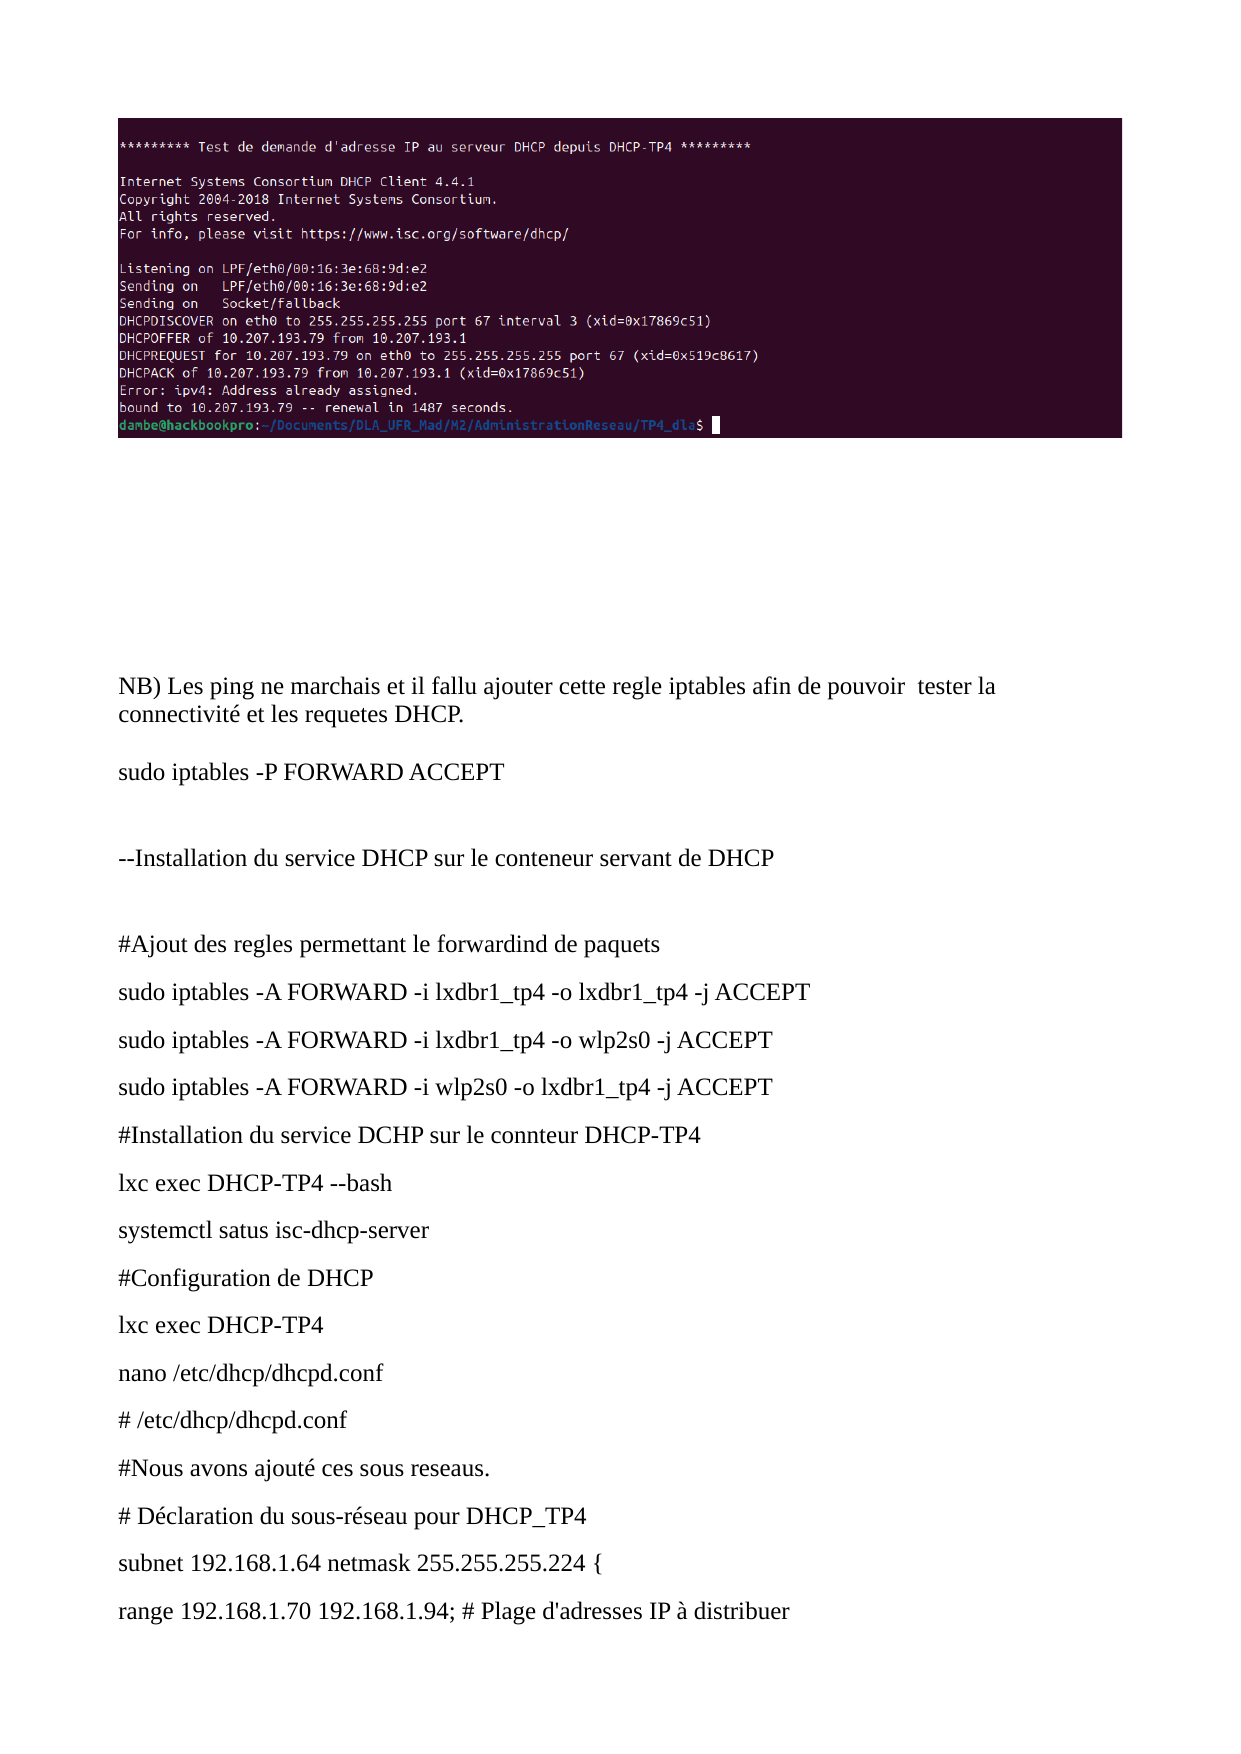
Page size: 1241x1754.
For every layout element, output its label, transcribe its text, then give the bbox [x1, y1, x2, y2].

picture [118, 118, 1123, 438]
text #Installation du service DCHP sur le connteur DHCP-TP4 [118, 1120, 1122, 1149]
text #Configuration de DHCP [118, 1263, 1122, 1292]
text range 192.168.1.70 192.168.1.94; # Plage d'adresses IP à distribuer [118, 1596, 1122, 1625]
text #Ajout des regles permettant le forwardind de paquets [118, 929, 1122, 958]
text # /etc/dhcp/dhcpd.conf [118, 1406, 1122, 1434]
text lxc exec DHCP-TP4 [118, 1310, 1122, 1339]
text NB) Les ping ne marchais et il fallu ajouter cette regle iptables afin de pouvoir tester la connectivité et les requetes DHCP. [118, 671, 1122, 728]
text lxc exec DHCP-TP4 --bash [118, 1168, 1122, 1196]
text sudo iptables -A FORWARD -i wlp2s0 -o lxdbr1_tp4 -j ACCEPT [118, 1072, 1122, 1101]
text # Déclaration du sous-réseau pour DHCP_TP4 [118, 1501, 1122, 1529]
text sudo iptables -A FORWARD -i lxdbr1_tp4 -o lxdbr1_tp4 -j ACCEPT [118, 977, 1122, 1006]
text systemctl satus isc-dhcp-server [118, 1215, 1122, 1244]
text subnet 192.168.1.64 netmask 255.255.255.224 { [118, 1548, 1122, 1577]
text --Installation du service DHCP sur le conteneur servant de DHCP [118, 843, 1122, 872]
text nano /etc/dhcp/dhcpd.conf [118, 1358, 1122, 1387]
text sudo iptables -A FORWARD -i lxdbr1_tp4 -o wlp2s0 -j ACCEPT [118, 1025, 1122, 1053]
text #Nous avons ajouté ces sous reseaus. [118, 1453, 1122, 1482]
text sudo iptables -P FORWARD ACCEPT [118, 757, 1122, 786]
